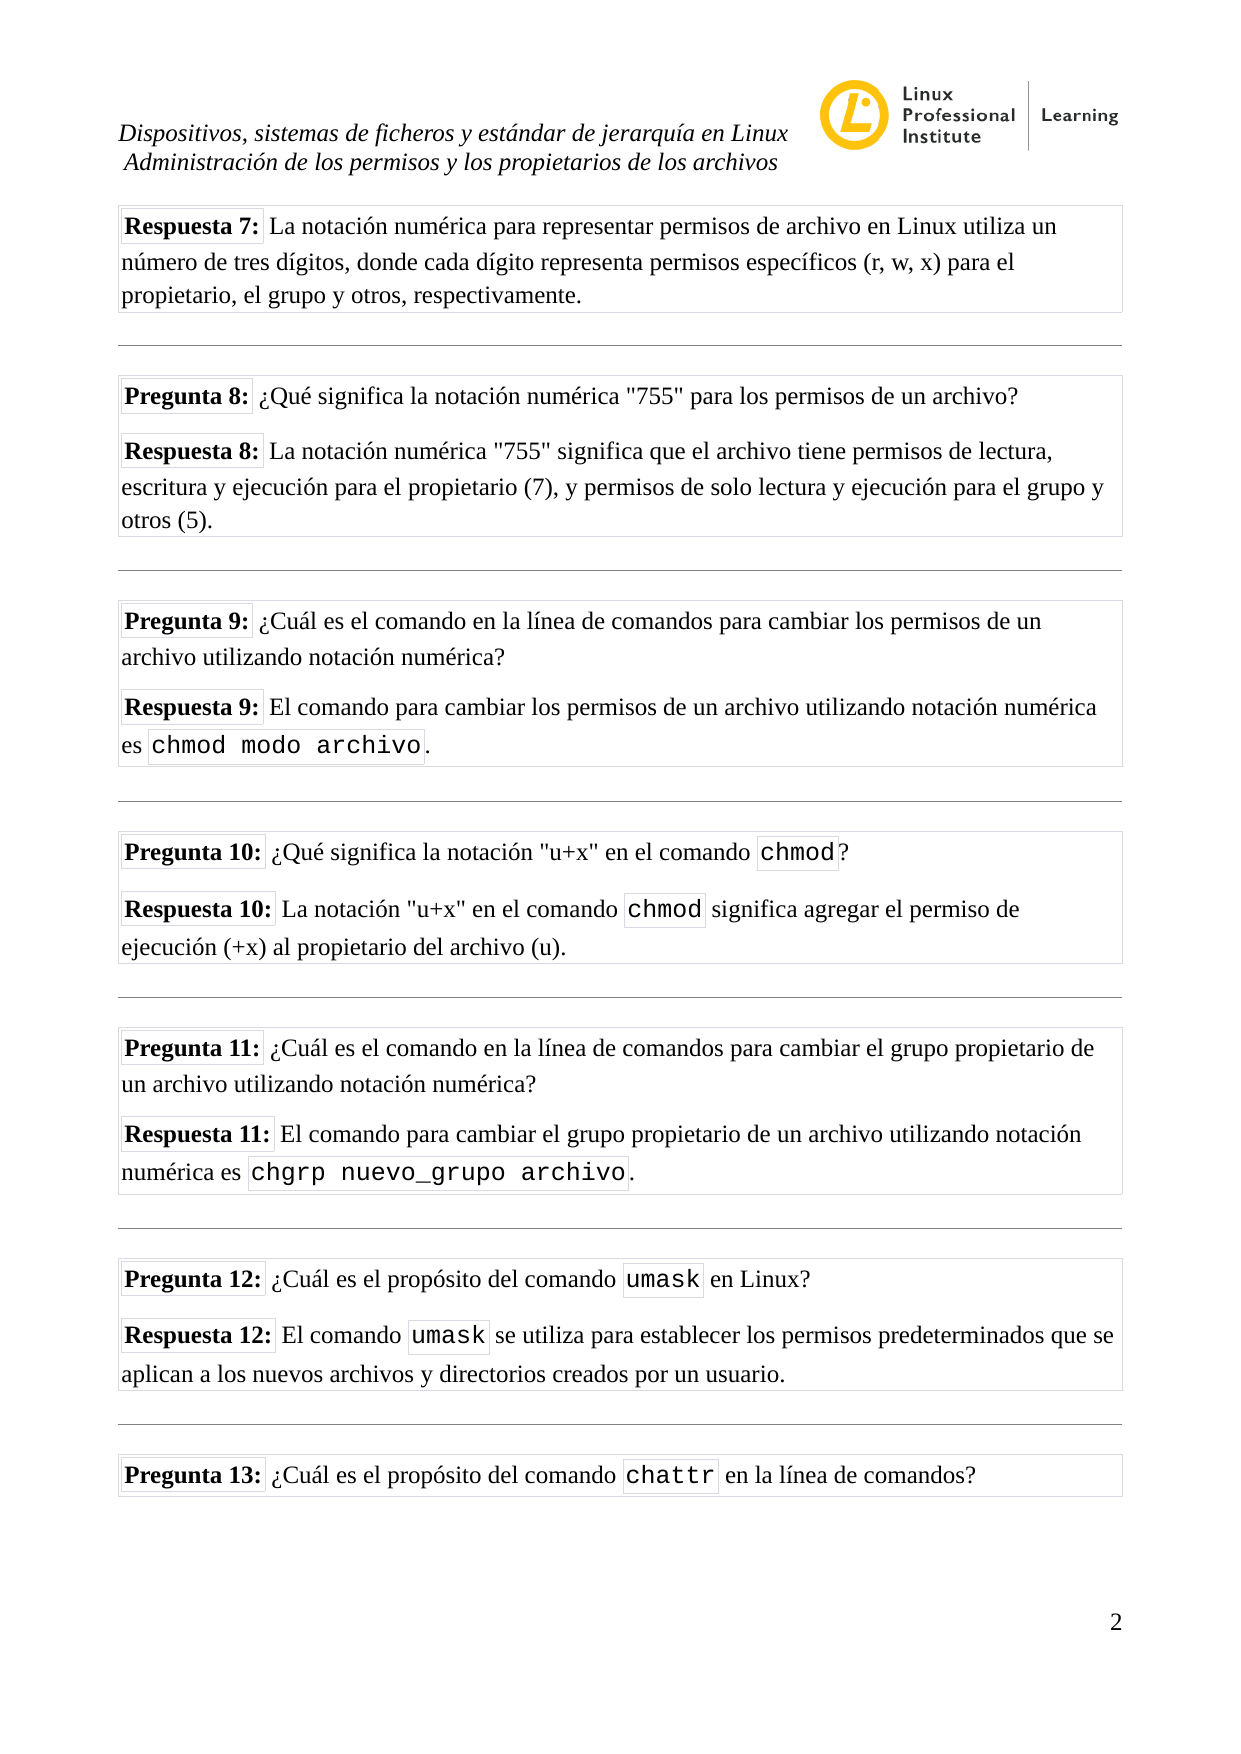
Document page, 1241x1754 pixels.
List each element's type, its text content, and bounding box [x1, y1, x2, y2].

text Pregunta 10: ¿Qué significa la notación "u+x" en el comando chmod? [119, 832, 1122, 871]
text Pregunta 13: ¿Cuál es el propósito del comando chattr en la línea de comandos? [119, 1455, 1122, 1496]
text Respuesta 12: El comando umask se utiliza para establecer los permisos predeterminados que se aplican a los nuevos archivos y directorios creados por un usuario. [119, 1314, 1122, 1390]
text Respuesta 8: La notación numérica "755" significa que el archivo tiene permisos de lectura, escritura y ejecución para el propietario (7), y permisos de solo lectura y ejecución para el grupo y otros (5). [119, 430, 1122, 536]
text Pregunta 8: ¿Qué significa la notación numérica "755" para los permisos de un archivo? [119, 376, 1122, 413]
text Respuesta 9: El comando para cambiar los permisos de un archivo utilizando notación numérica es chmod modo archivo. [119, 686, 1122, 766]
text Respuesta 10: La notación "u+x" en el comando chmod significa agregar el permiso de ejecución (+x) al propietario del archivo (u). [119, 888, 1122, 963]
text Respuesta 11: El comando para cambiar el grupo propietario de un archivo utilizando notación numérica es chgrp nuevo_grupo archivo. [119, 1113, 1122, 1194]
text Respuesta 7: La notación numérica para representar permisos de archivo en Linux utiliza un número de tres dígitos, donde cada dígito representa permisos específicos (r, w, x) para el propietario, el grupo y otros, respectivamente. [119, 206, 1122, 312]
picture [819, 79, 1119, 151]
text Pregunta 12: ¿Cuál es el propósito del comando umask en Linux? [119, 1259, 1122, 1297]
text Pregunta 11: ¿Cuál es el comando en la línea de comandos para cambiar el grupo propietario de un archivo utilizando notación numérica? [119, 1028, 1122, 1097]
text Pregunta 9: ¿Cuál es el comando en la línea de comandos para cambiar los permisos de un archivo utilizando notación numérica? [119, 601, 1122, 671]
